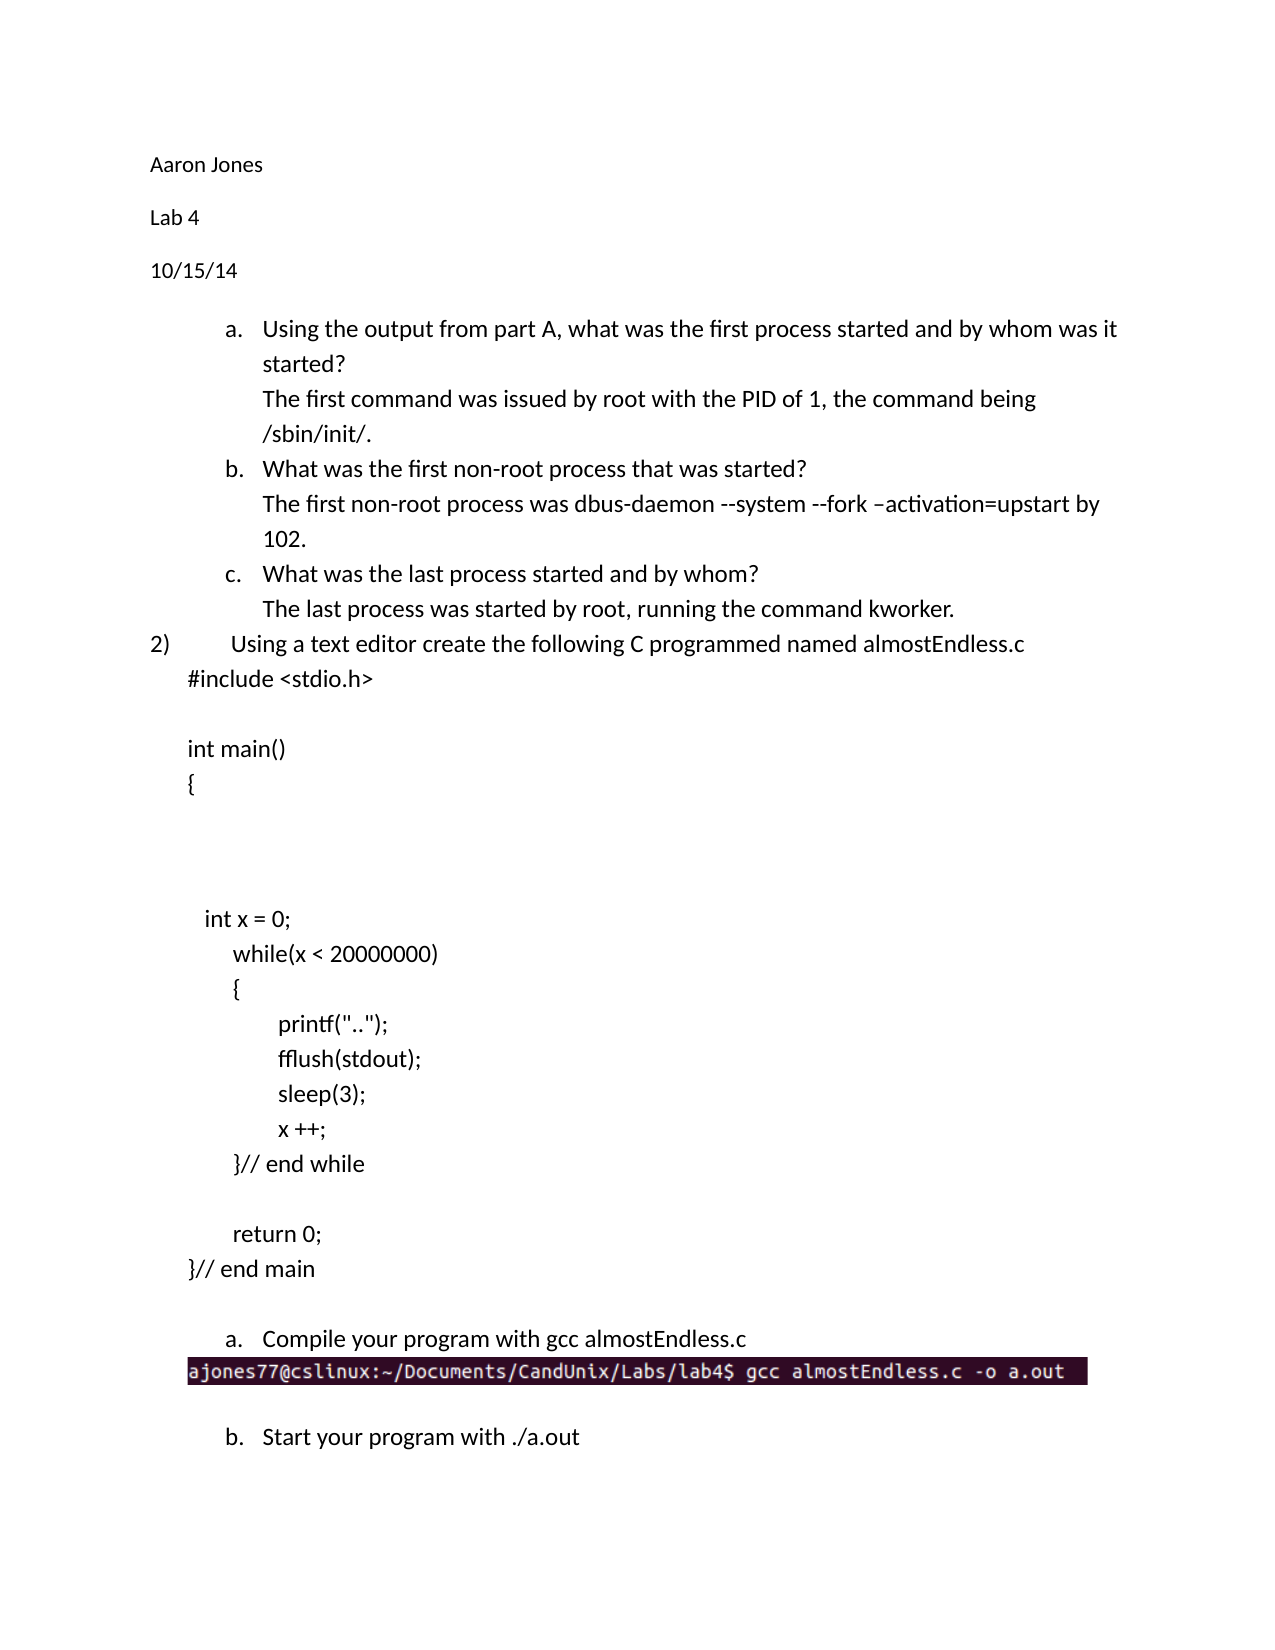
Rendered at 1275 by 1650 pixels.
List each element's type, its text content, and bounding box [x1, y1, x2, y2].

list }// end while [187, 1148, 1125, 1178]
list }// end main [187, 1253, 1125, 1283]
list The last process was started by root, running the command kworker. [225, 593, 1125, 624]
list int x = 0; [187, 903, 1125, 933]
picture [187, 1357, 1088, 1385]
list fflush(stdout); [187, 1043, 1125, 1073]
list x ++; [187, 1113, 1125, 1143]
list What was the last process started and by whom? [225, 558, 1125, 589]
list #include <stdio.h> [187, 663, 1125, 694]
list Start your program with ./a.out [225, 1421, 1125, 1451]
list Compile your program with gcc almostEndless.c [225, 1323, 1125, 1353]
list int main() [187, 733, 1125, 764]
list { [187, 768, 1125, 799]
list What was the first non-root process that was started? [225, 453, 1125, 484]
list The first command was issued by root with the PID of 1, the command being /sbin/init/. [225, 383, 1125, 449]
list The first non-root process was dbus-daemon --system --fork –activation=upstart by 102. [225, 488, 1125, 554]
list while(x < 20000000) [187, 938, 1125, 968]
list return 0; [187, 1218, 1125, 1248]
list { [187, 973, 1125, 1003]
list Using a text editor create the following C programmed named almostEndless.c [150, 628, 1125, 659]
list Using the output from part A, what was the first process started and by whom was it started? [225, 313, 1125, 379]
list printf(".."); [187, 1008, 1125, 1038]
list sleep(3); [187, 1078, 1125, 1108]
